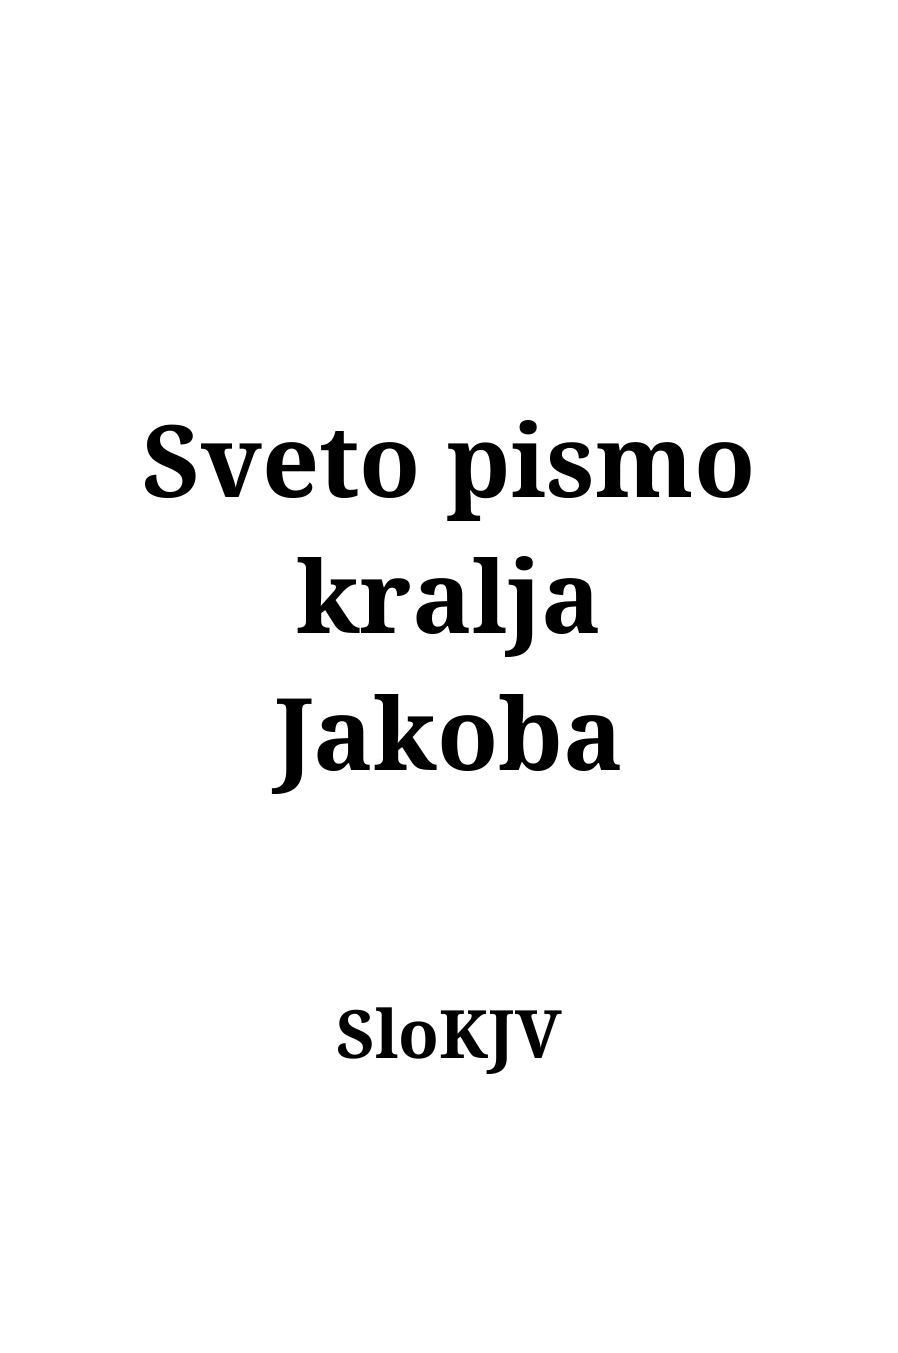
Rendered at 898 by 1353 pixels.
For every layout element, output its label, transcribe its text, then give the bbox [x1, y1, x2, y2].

text SloKJV [118, 987, 779, 1078]
text kralja Jakoba [118, 527, 779, 799]
text Sveto pismo [118, 391, 779, 527]
